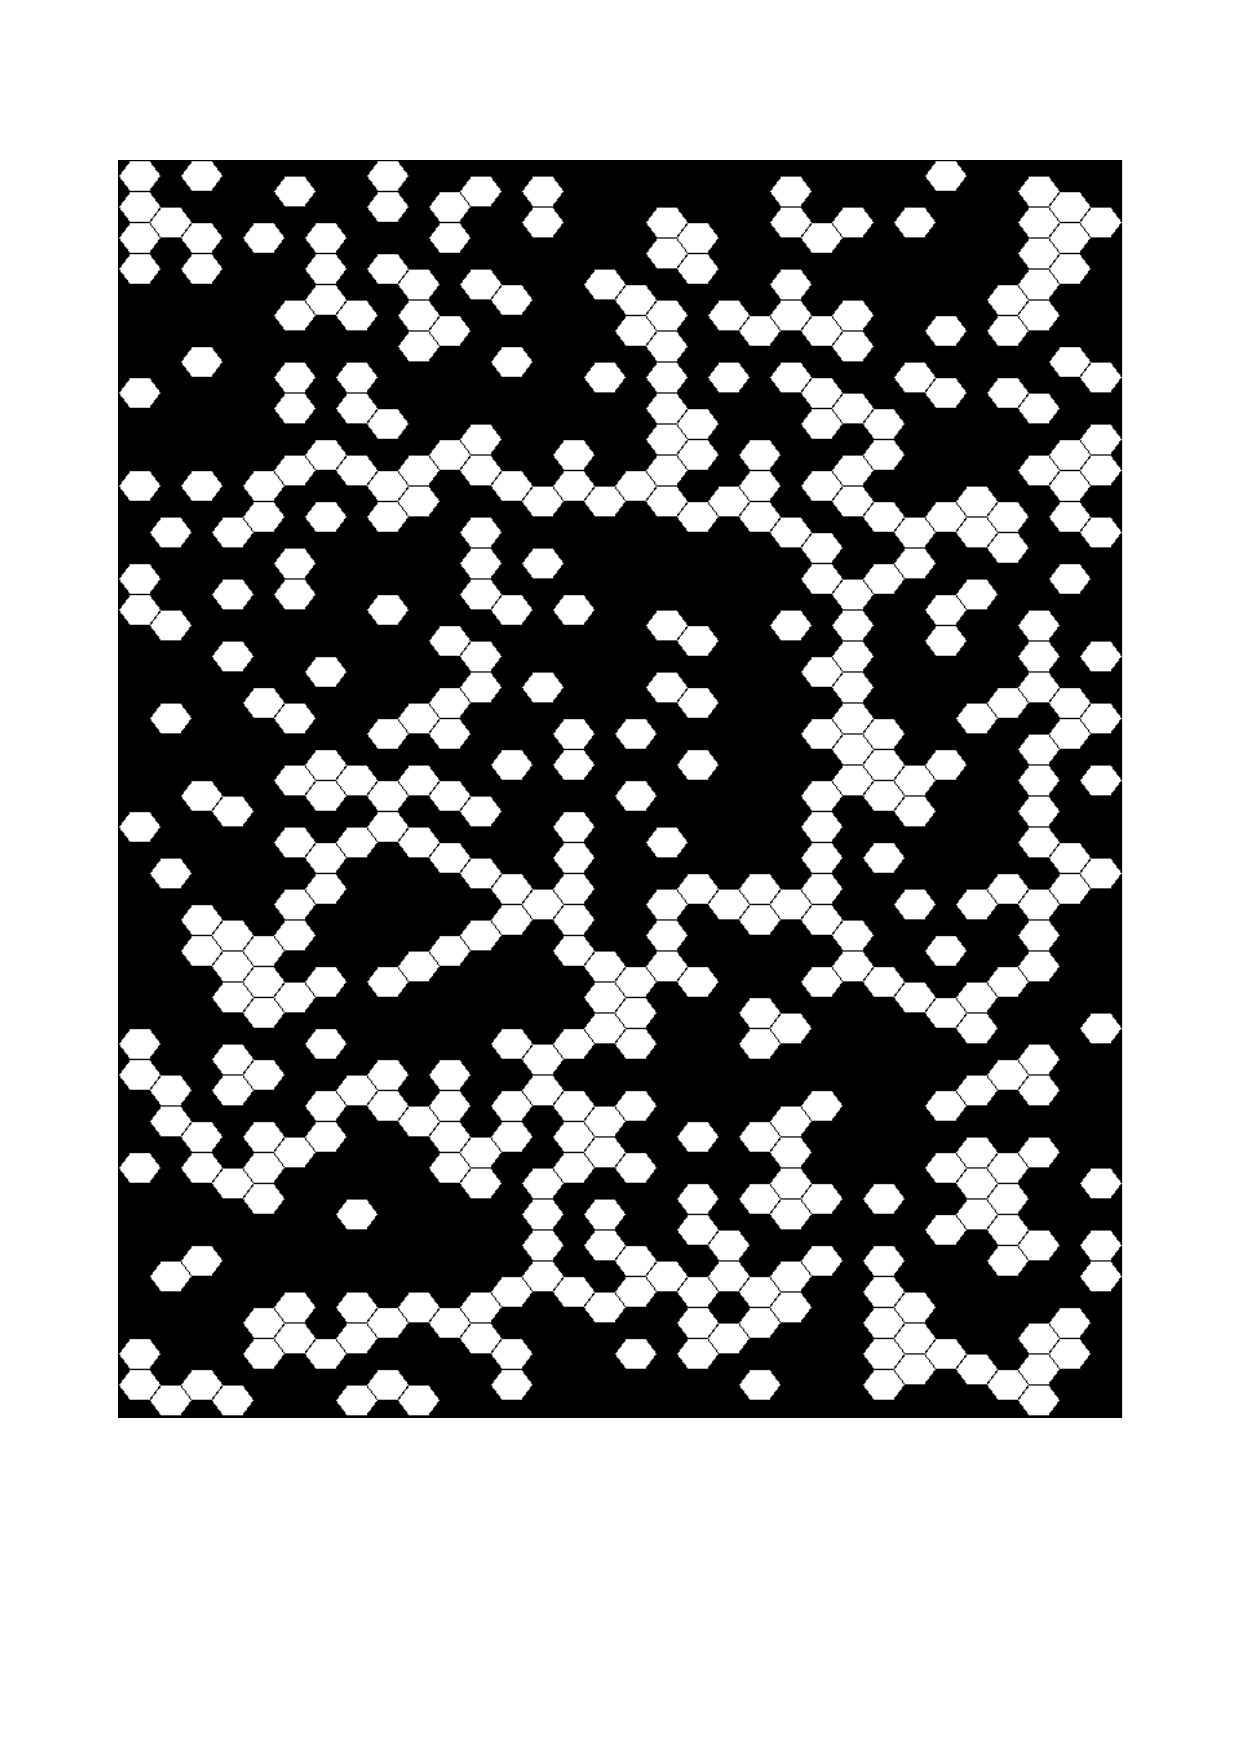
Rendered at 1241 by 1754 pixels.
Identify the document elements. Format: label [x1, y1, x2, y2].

picture [118, 160, 1123, 1418]
